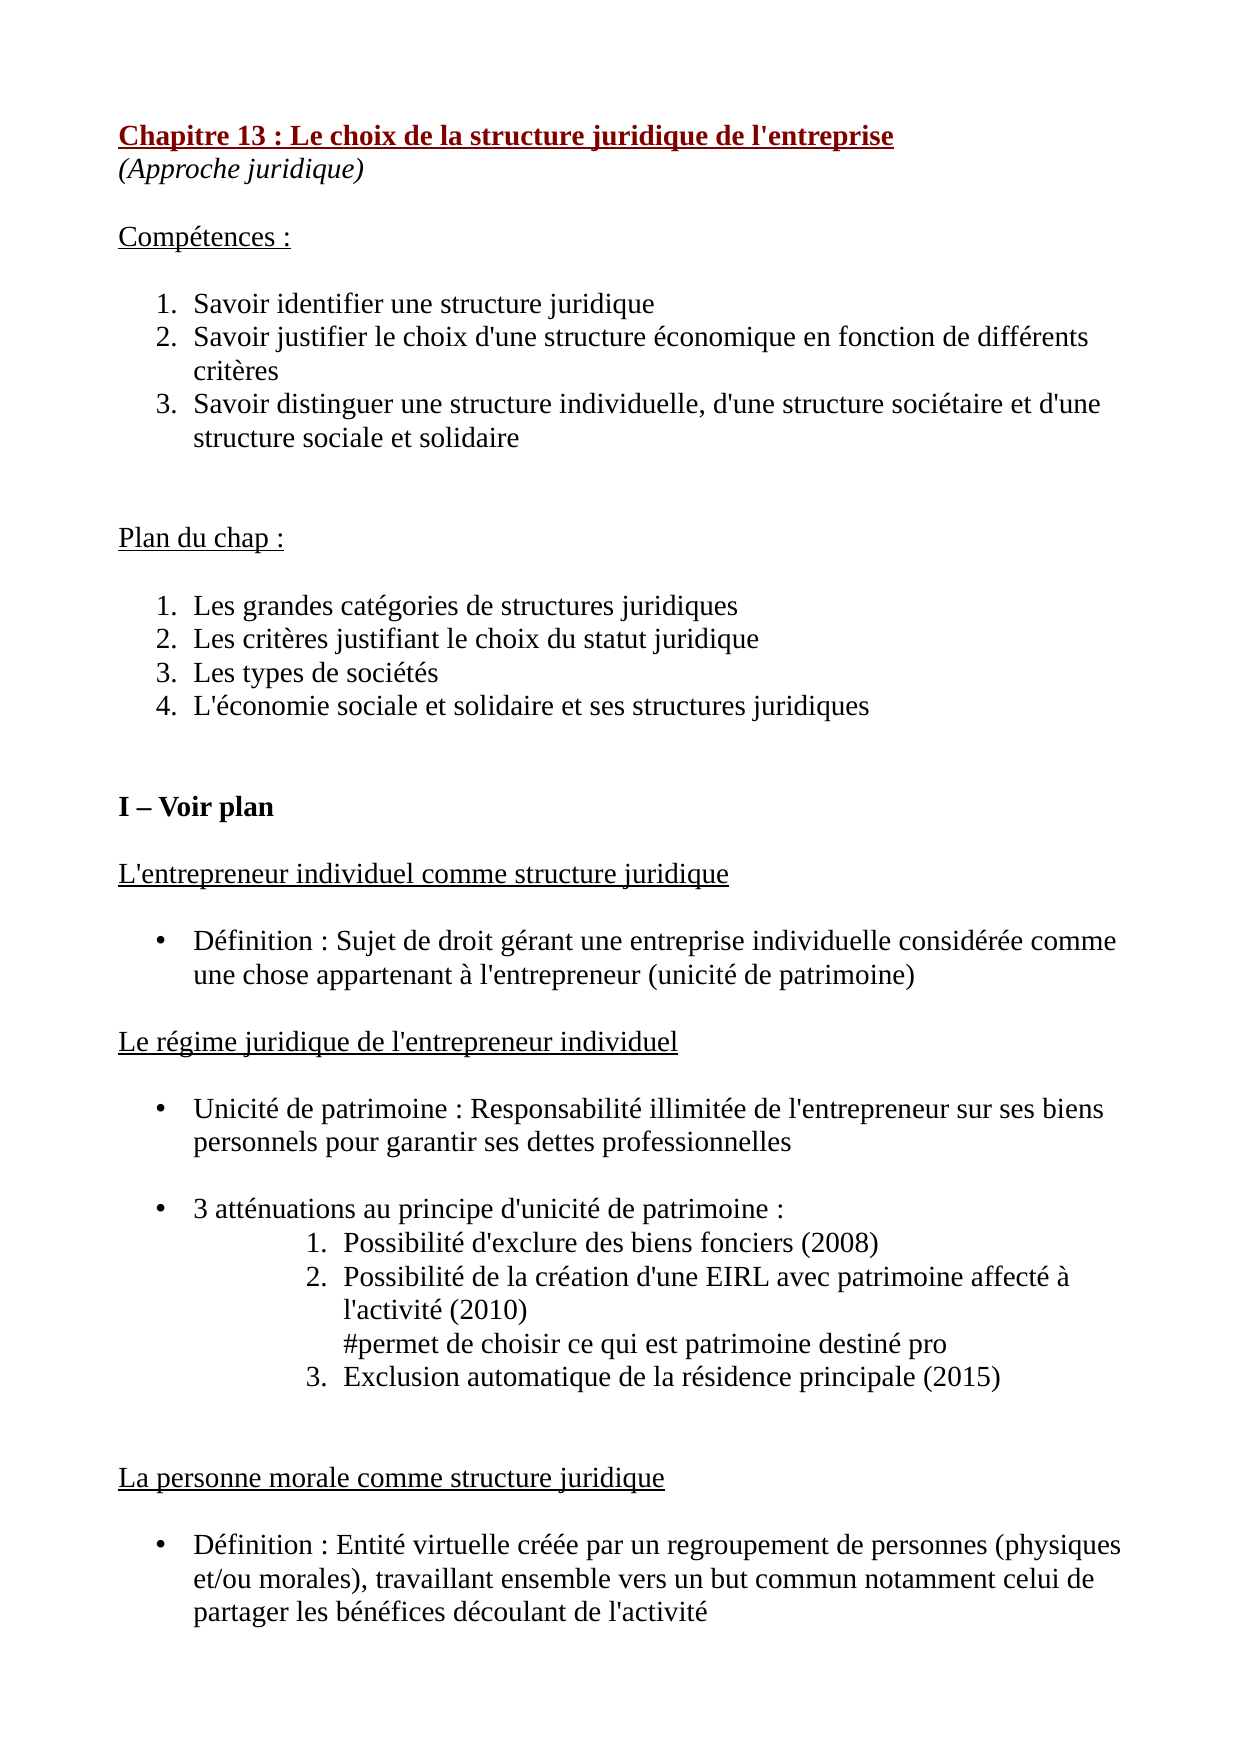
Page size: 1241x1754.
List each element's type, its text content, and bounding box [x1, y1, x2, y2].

list Savoir distinguer une structure individuelle, d'une structure sociétaire et d'une structure sociale et solidaire [156, 386, 1122, 453]
text I – Voir plan [118, 789, 1122, 822]
list Définition : Entité virtuelle créée par un regroupement de personnes (physiques et/ou morales), travaillant ensemble vers un but commun notamment celui de partager les bénéfices découlant de l'activité [156, 1527, 1122, 1628]
text (Approche juridique) [118, 152, 1122, 185]
list 3 atténuations au principe d'unicité de patrimoine : [156, 1192, 1122, 1225]
list Définition : Sujet de droit gérant une entreprise individuelle considérée comme une chose appartenant à l'entrepreneur (unicité de patrimoine) [156, 923, 1122, 990]
list Savoir identifier une structure juridique [156, 286, 1122, 319]
text Chapitre 13 : Le choix de la structure juridique de l'entreprise [118, 118, 1122, 152]
list Possibilité d'exclure des biens fonciers (2008) [306, 1225, 1122, 1259]
text Plan du chap : [118, 521, 1122, 554]
list L'économie sociale et solidaire et ses structures juridiques [156, 688, 1122, 722]
text Le régime juridique de l'entrepreneur individuel [118, 1024, 1122, 1057]
text L'entrepreneur individuel comme structure juridique [118, 856, 1122, 889]
list Les critères justifiant le choix du statut juridique [156, 621, 1122, 655]
list Unicité de patrimoine : Responsabilité illimitée de l'entrepreneur sur ses biens personnels pour garantir ses dettes professionnelles [156, 1091, 1122, 1158]
list Possibilité de la création d'une EIRL avec patrimoine affecté à l'activité (2010) [306, 1259, 1122, 1326]
text La personne morale comme structure juridique [118, 1460, 1122, 1494]
list Les types de sociétés [156, 655, 1122, 688]
list Savoir justifier le choix d'une structure économique en fonction de différents critères [156, 319, 1122, 386]
list Exclusion automatique de la résidence principale (2015) [306, 1359, 1122, 1393]
list Les grandes catégories de structures juridiques [156, 588, 1122, 621]
list #permet de choisir ce qui est patrimoine destiné pro [306, 1326, 1122, 1359]
text Compétences : [118, 219, 1122, 252]
